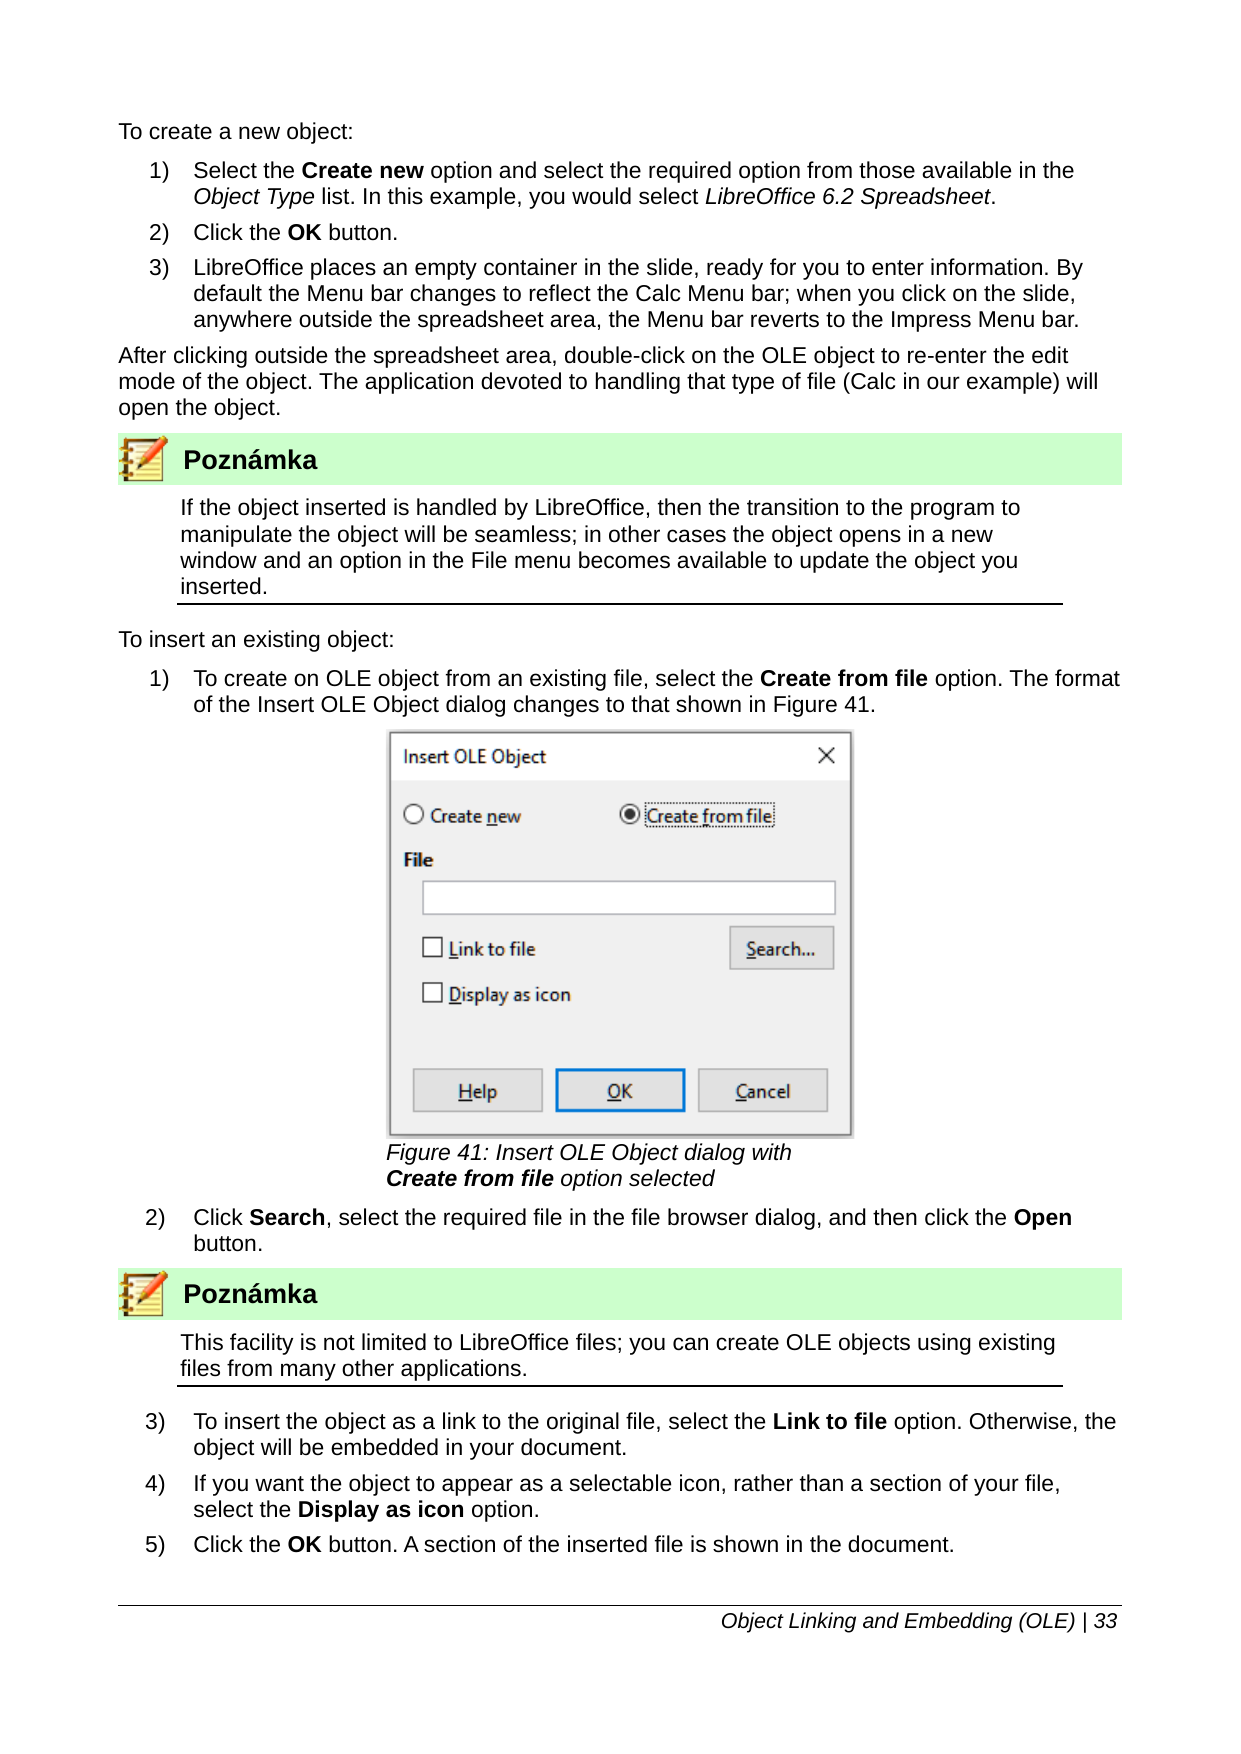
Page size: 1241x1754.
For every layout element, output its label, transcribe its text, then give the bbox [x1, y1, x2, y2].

list To create a new object: [118, 118, 1122, 144]
list Click the OK button. [169, 218, 1122, 245]
list To insert the object as a link to the original file, select the Link to file option. Otherwise, the object will be embedded in your document. [165, 1408, 1122, 1461]
text If the object inserted is handled by LibreOffice, then the transition to the program to manipulate the object will be seamless; in other cases the object opens in a new window and an option in the File menu becomes available to update the object you inserted. [177, 491, 1063, 603]
list Click the OK button. A section of the inserted file is shown in the document. [165, 1531, 1122, 1557]
picture [119, 1269, 170, 1320]
text After clicking outside the spreadsheet area, double-click on the OLE object to re-enter the edit mode of the object. The application devoted to handling that type of file (Calc in our example) will open the object. [118, 342, 1122, 421]
list LibreOffice places an empty container in the slide, ready for you to enter information. By default the Menu bar changes to reflect the Calc Menu bar; when you click on the slide, anywhere outside the spreadsheet area, the Menu bar reverts to the Impress Menu bar. [169, 254, 1122, 333]
text Figure 41: Insert OLE Object dialog with Create from file option selected [386, 1139, 854, 1192]
list If you want the object to appear as a selectable icon, rather than a section of your file, select the Display as icon option. [165, 1469, 1122, 1522]
subtitle Poznámka [118, 1268, 1122, 1320]
picture [119, 434, 170, 485]
picture [385, 729, 855, 1139]
list To create on OLE object from an existing file, select the Create from file option. The format of the Insert OLE Object dialog changes to that shown in Figure 41. [169, 665, 1122, 717]
list To insert an existing object: [118, 626, 1122, 652]
subtitle Poznámka [118, 433, 1122, 485]
text This facility is not limited to LibreOffice files; you can create OLE objects using existing files from many other applications. [177, 1326, 1063, 1385]
list Select the Create new option and select the required option from those available in the Object Type list. In this example, you would select LibreOffice 6.2 Spreadsheet. [169, 157, 1122, 210]
list Click Search, select the required file in the file browser dialog, and then click the Open button. [165, 1203, 1122, 1256]
